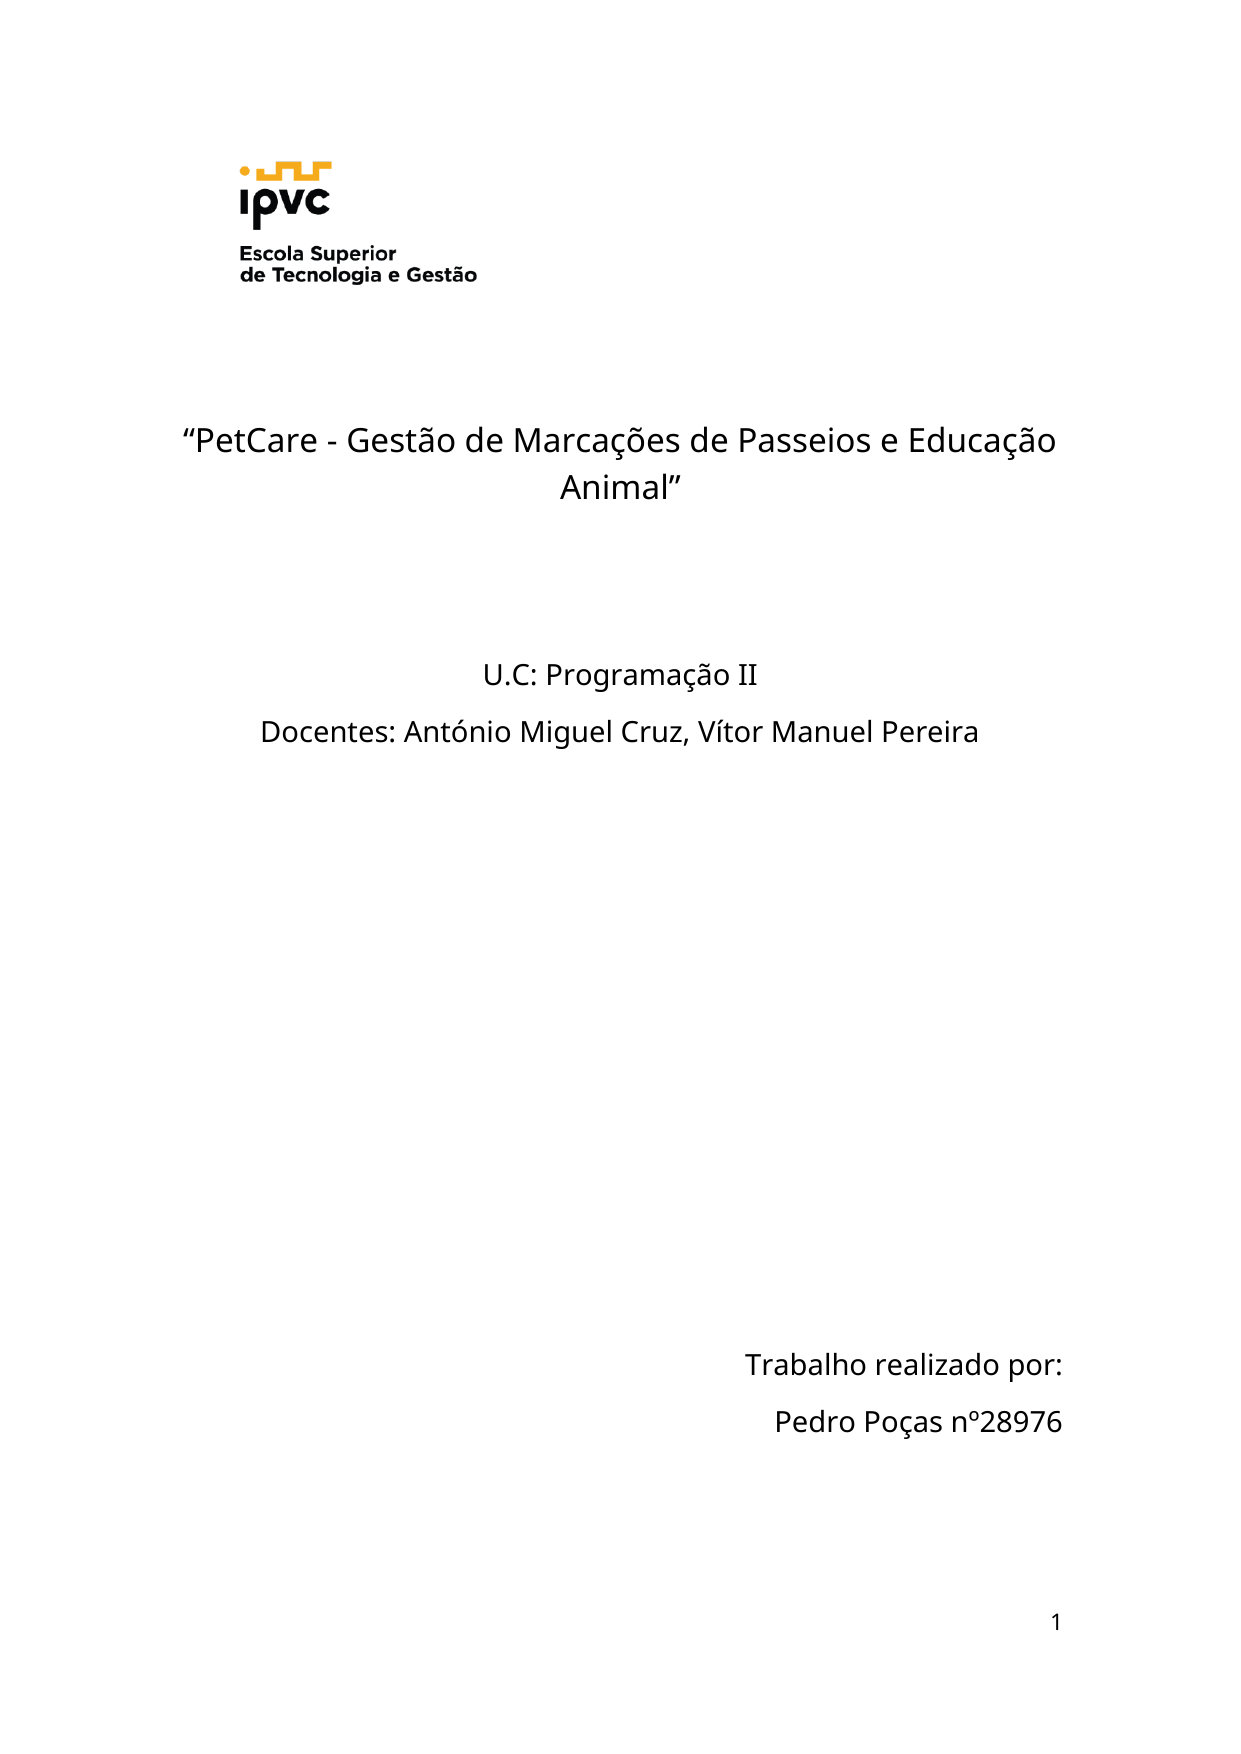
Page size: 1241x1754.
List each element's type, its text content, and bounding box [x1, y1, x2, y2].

text Docentes: António Miguel Cruz, Vítor Manuel Pereira [177, 712, 1063, 751]
text Trabalho realizado por: [177, 1344, 1063, 1384]
text U.C: Programação II [177, 654, 1063, 694]
text “PetCare - Gestão de Marcações de Passeios e Educação Animal” [177, 417, 1063, 509]
text Pedro Poças nº28976 [177, 1402, 1063, 1441]
